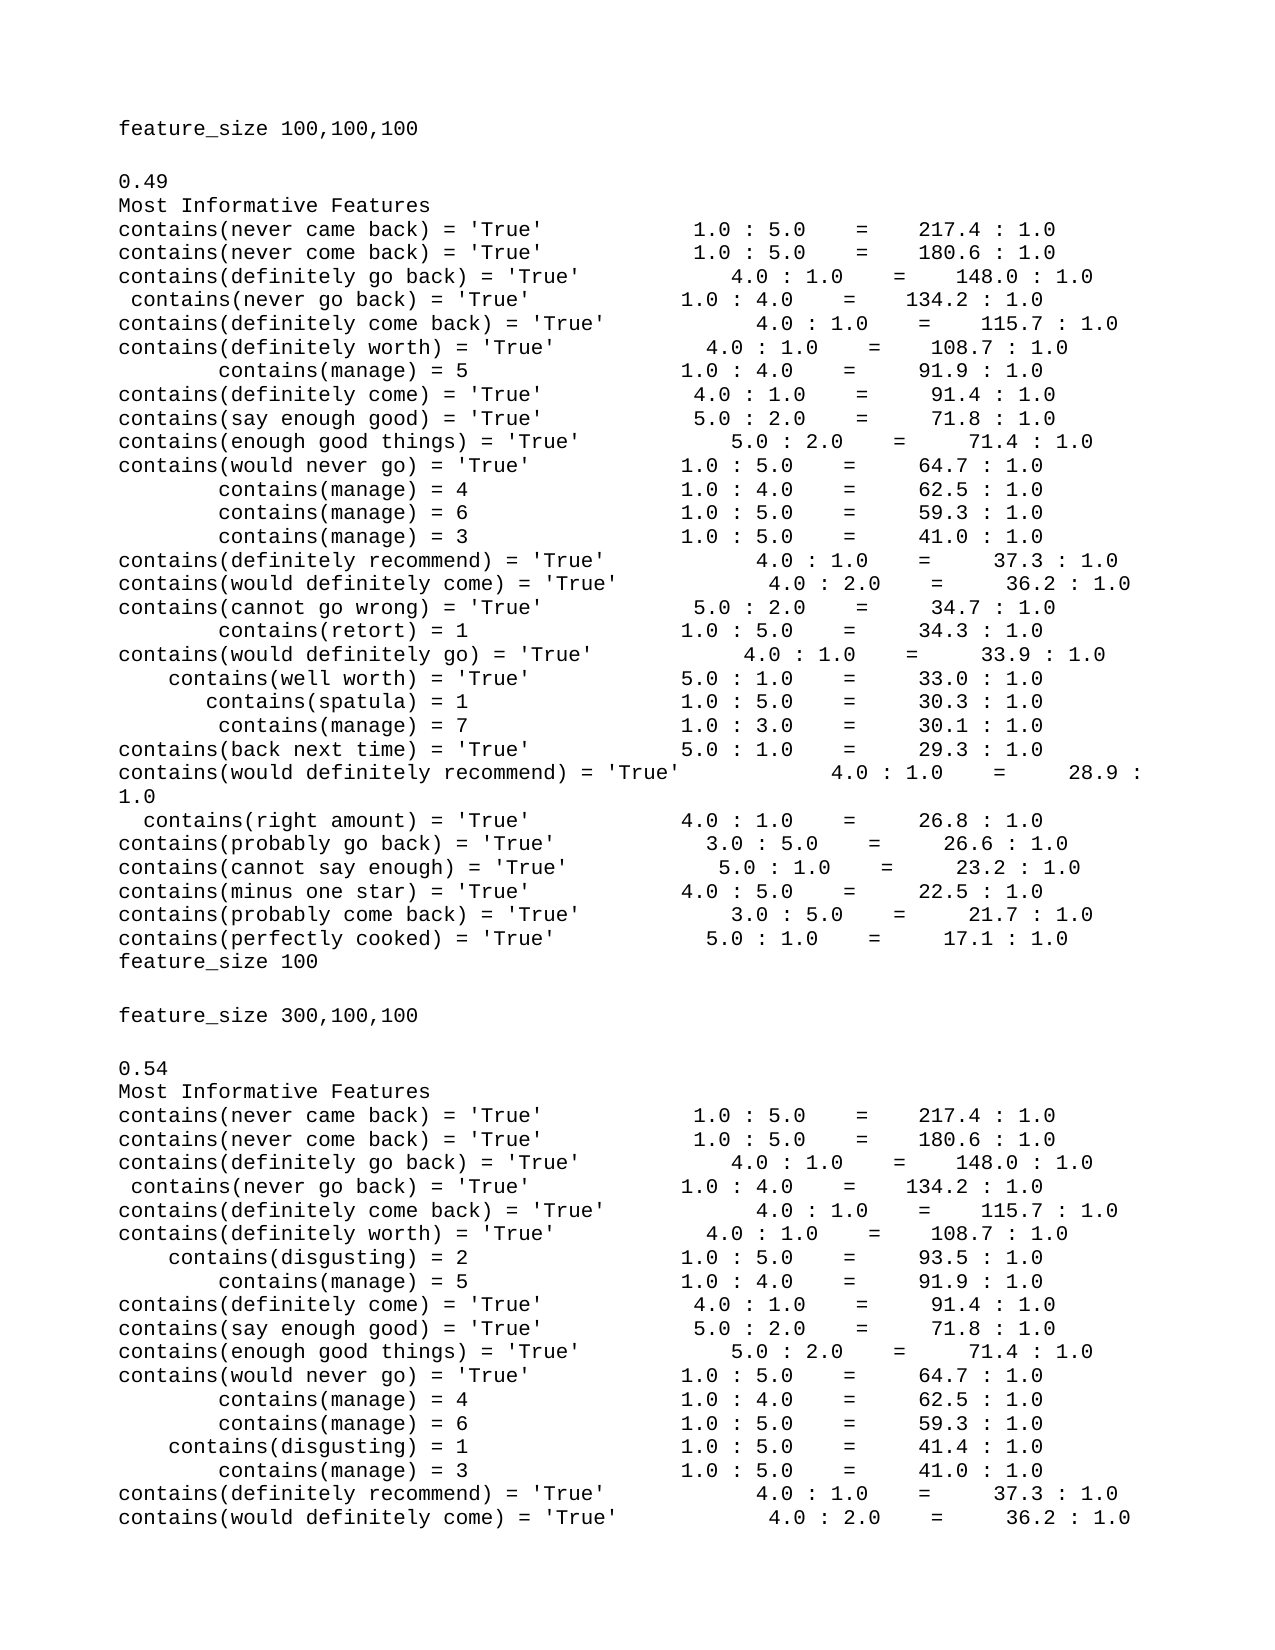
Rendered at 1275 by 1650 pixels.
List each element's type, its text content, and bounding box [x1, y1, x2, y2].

text contains(back next time) = 'True' 5.0 : 1.0 = 29.3 : 1.0 [118, 739, 1157, 762]
text contains(manage) = 7 1.0 : 3.0 = 30.1 : 1.0 [118, 715, 1157, 739]
text contains(manage) = 6 1.0 : 5.0 = 59.3 : 1.0 [118, 1412, 1157, 1436]
text contains(never come back) = 'True' 1.0 : 5.0 = 180.6 : 1.0 [118, 242, 1157, 266]
text contains(manage) = 3 1.0 : 5.0 = 41.0 : 1.0 [118, 526, 1157, 549]
text contains(cannot go wrong) = 'True' 5.0 : 2.0 = 34.7 : 1.0 [118, 597, 1157, 621]
text contains(enough good things) = 'True' 5.0 : 2.0 = 71.4 : 1.0 [118, 431, 1157, 455]
text contains(manage) = 5 1.0 : 4.0 = 91.9 : 1.0 [118, 360, 1157, 384]
text contains(manage) = 4 1.0 : 4.0 = 62.5 : 1.0 [118, 1389, 1157, 1412]
text 0.49 [118, 171, 1157, 195]
text contains(would never go) = 'True' 1.0 : 5.0 = 64.7 : 1.0 [118, 1365, 1157, 1389]
text contains(definitely go back) = 'True' 4.0 : 1.0 = 148.0 : 1.0 [118, 1152, 1157, 1176]
text contains(probably go back) = 'True' 3.0 : 5.0 = 26.6 : 1.0 [118, 833, 1157, 857]
text contains(definitely recommend) = 'True' 4.0 : 1.0 = 37.3 : 1.0 [118, 549, 1157, 573]
text contains(spatula) = 1 1.0 : 5.0 = 30.3 : 1.0 [118, 691, 1157, 715]
text contains(would definitely come) = 'True' 4.0 : 2.0 = 36.2 : 1.0 [118, 573, 1157, 597]
text contains(definitely come back) = 'True' 4.0 : 1.0 = 115.7 : 1.0 [118, 313, 1157, 337]
text contains(never came back) = 'True' 1.0 : 5.0 = 217.4 : 1.0 [118, 218, 1157, 242]
text contains(manage) = 5 1.0 : 4.0 = 91.9 : 1.0 [118, 1271, 1157, 1294]
text 0.54 [118, 1058, 1157, 1081]
text contains(manage) = 6 1.0 : 5.0 = 59.3 : 1.0 [118, 502, 1157, 526]
text contains(never go back) = 'True' 1.0 : 4.0 = 134.2 : 1.0 [118, 289, 1157, 313]
text contains(enough good things) = 'True' 5.0 : 2.0 = 71.4 : 1.0 [118, 1342, 1157, 1365]
text contains(would definitely go) = 'True' 4.0 : 1.0 = 33.9 : 1.0 [118, 644, 1157, 668]
text contains(definitely recommend) = 'True' 4.0 : 1.0 = 37.3 : 1.0 [118, 1483, 1157, 1507]
text contains(right amount) = 'True' 4.0 : 1.0 = 26.8 : 1.0 [118, 810, 1157, 833]
text contains(never go back) = 'True' 1.0 : 4.0 = 134.2 : 1.0 [118, 1176, 1157, 1200]
text contains(manage) = 3 1.0 : 5.0 = 41.0 : 1.0 [118, 1460, 1157, 1483]
text contains(say enough good) = 'True' 5.0 : 2.0 = 71.8 : 1.0 [118, 408, 1157, 431]
text contains(disgusting) = 2 1.0 : 5.0 = 93.5 : 1.0 [118, 1247, 1157, 1271]
text contains(manage) = 4 1.0 : 4.0 = 62.5 : 1.0 [118, 479, 1157, 502]
text contains(cannot say enough) = 'True' 5.0 : 1.0 = 23.2 : 1.0 [118, 857, 1157, 881]
text contains(would definitely come) = 'True' 4.0 : 2.0 = 36.2 : 1.0 [118, 1507, 1157, 1531]
text Most Informative Features [118, 195, 1157, 218]
text contains(definitely come) = 'True' 4.0 : 1.0 = 91.4 : 1.0 [118, 384, 1157, 408]
text contains(say enough good) = 'True' 5.0 : 2.0 = 71.8 : 1.0 [118, 1318, 1157, 1342]
text contains(well worth) = 'True' 5.0 : 1.0 = 33.0 : 1.0 [118, 668, 1157, 691]
text contains(definitely worth) = 'True' 4.0 : 1.0 = 108.7 : 1.0 [118, 1223, 1157, 1247]
text contains(definitely worth) = 'True' 4.0 : 1.0 = 108.7 : 1.0 [118, 337, 1157, 360]
text contains(retort) = 1 1.0 : 5.0 = 34.3 : 1.0 [118, 621, 1157, 644]
text contains(would never go) = 'True' 1.0 : 5.0 = 64.7 : 1.0 [118, 455, 1157, 479]
text contains(probably come back) = 'True' 3.0 : 5.0 = 21.7 : 1.0 [118, 904, 1157, 928]
text contains(never come back) = 'True' 1.0 : 5.0 = 180.6 : 1.0 [118, 1129, 1157, 1152]
text contains(disgusting) = 1 1.0 : 5.0 = 41.4 : 1.0 [118, 1436, 1157, 1460]
text Most Informative Features [118, 1081, 1157, 1105]
text contains(minus one star) = 'True' 4.0 : 5.0 = 22.5 : 1.0 [118, 881, 1157, 904]
text contains(perfectly cooked) = 'True' 5.0 : 1.0 = 17.1 : 1.0 [118, 928, 1157, 952]
text contains(definitely go back) = 'True' 4.0 : 1.0 = 148.0 : 1.0 [118, 266, 1157, 289]
text contains(definitely come) = 'True' 4.0 : 1.0 = 91.4 : 1.0 [118, 1294, 1157, 1318]
text feature_size 300,100,100 [118, 1005, 1157, 1028]
text contains(never came back) = 'True' 1.0 : 5.0 = 217.4 : 1.0 [118, 1105, 1157, 1129]
text feature_size 100,100,100 [118, 118, 1157, 142]
text contains(would definitely recommend) = 'True' 4.0 : 1.0 = 28.9 : 1.0 [118, 762, 1157, 810]
text feature_size 100 [118, 952, 1157, 975]
text contains(definitely come back) = 'True' 4.0 : 1.0 = 115.7 : 1.0 [118, 1200, 1157, 1223]
